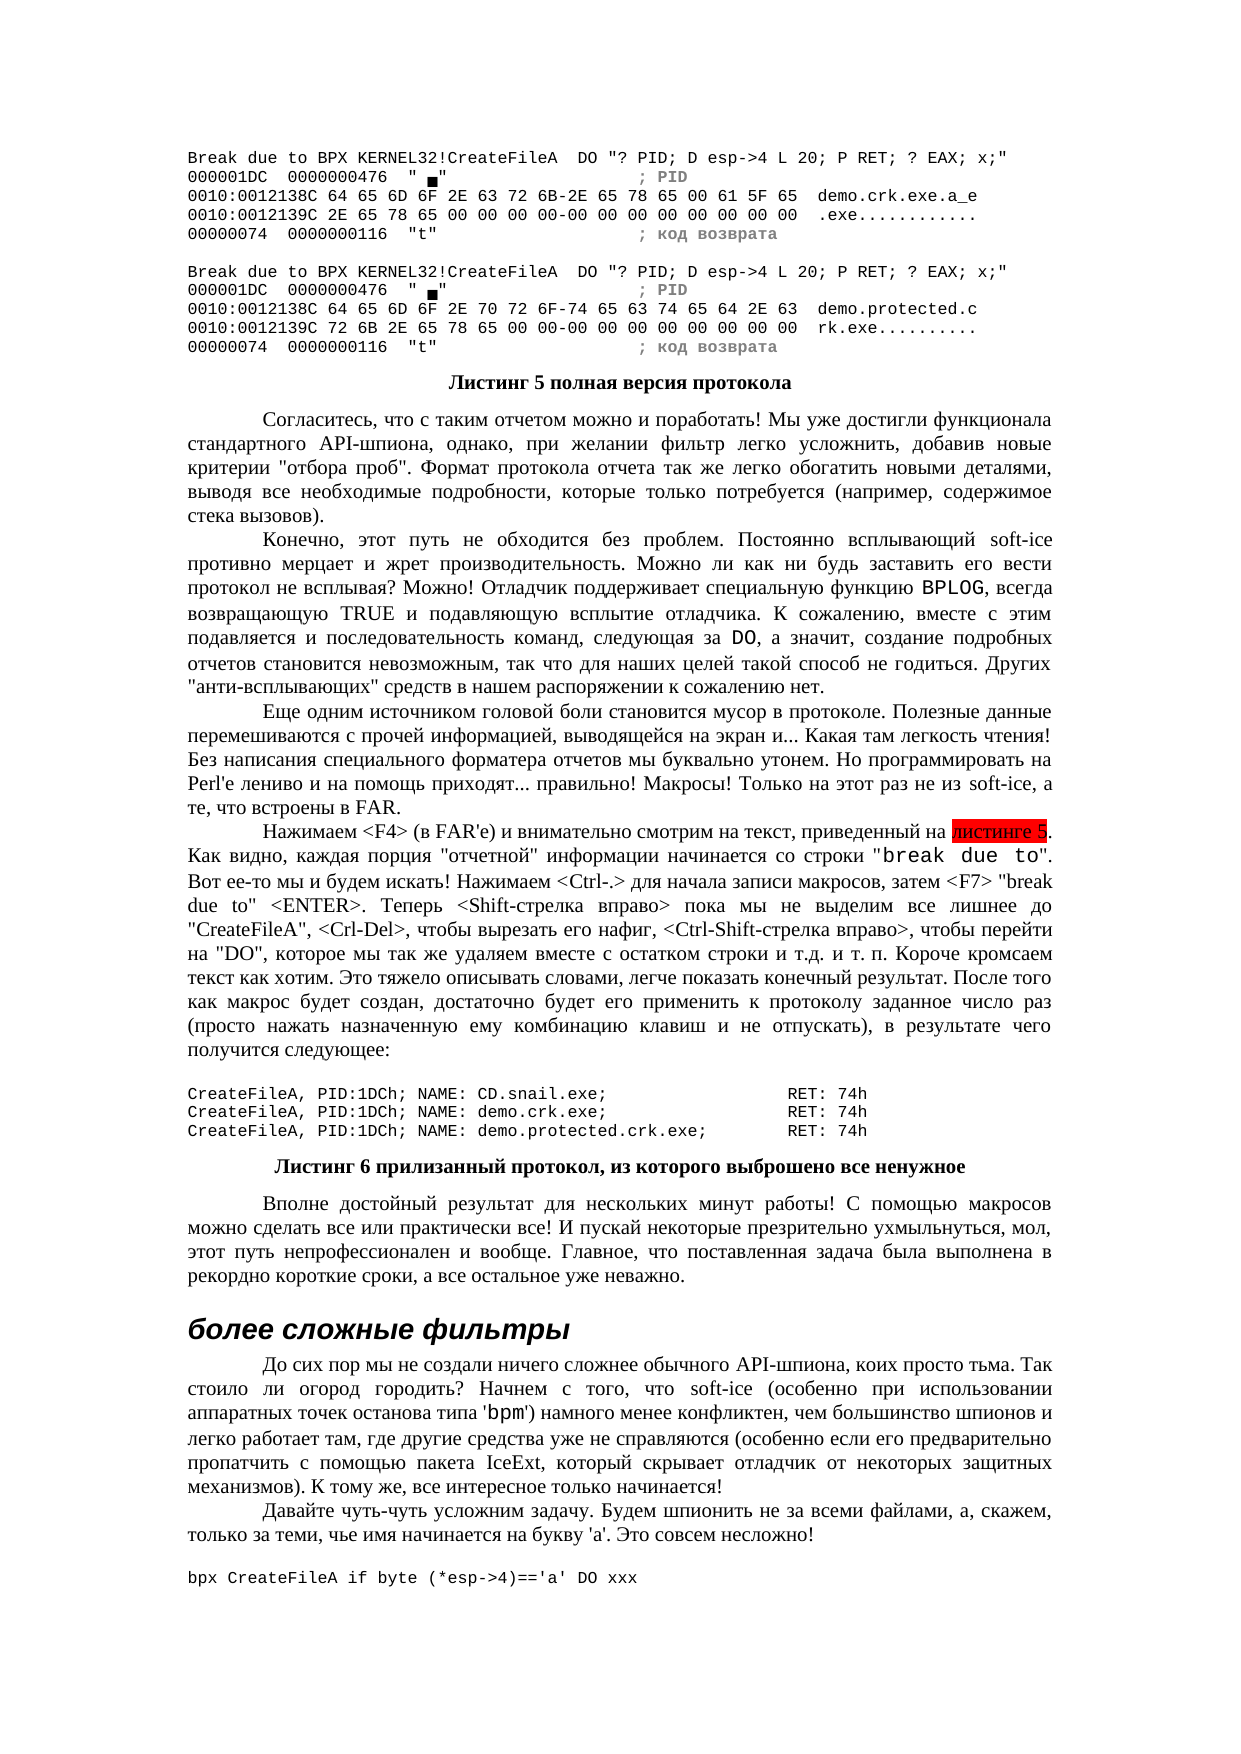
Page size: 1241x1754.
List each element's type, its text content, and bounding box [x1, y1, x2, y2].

text До сих пор мы не создали ничего сложнее обычного API-шпиона, коих просто тьма. Так стоило ли огород городить? Начнем с того, что soft-ice (особенно при использовании аппаратных точек останова типа 'bpm') намного менее конфликтен, чем большинство шпионов и легко работает там, где другие средства уже не справляются (особенно если его предварительно пропатчить с помощью пакета IceExt, который скрывает отладчик от некоторых защитных механизмов). К тому же, все интересное только начинается! [187, 1352, 1053, 1498]
text 0010:0012138C 64 65 6D 6F 2E 70 72 6F-74 65 63 74 65 64 2E 63 demo.protected.c [187, 301, 1053, 320]
text Вполне достойный результат для нескольких минут работы! С помощью макросов можно сделать все или практически все! И пускай некоторые презрительно ухмыльнуться, мол, этот путь непрофессионален и вообще. Главное, что поставленная задача была выполнена в рекордно короткие сроки, а все остальное уже неважно. [187, 1191, 1053, 1287]
text Давайте чуть-чуть усложним задачу. Будем шпионить не за всеми файлами, а, скажем, только за теми, чье имя начинается на букву 'a'. Это совсем несложно! [187, 1498, 1053, 1546]
text Согласитесь, что с таким отчетом можно и поработать! Мы уже достигли функционала стандартного API-шпиона, однако, при желании фильтр легко усложнить, добавив новые критерии "отбора проб". Формат протокола отчета так же легко обогатить новыми деталями, выводя все необходимые подробности, которые только потребуется (например, содержимое стека вызовов). [187, 406, 1053, 527]
text 00000074 0000000116 "t" ; код возврата [187, 225, 1053, 244]
text CreateFileA, PID:1DCh; NAME: demo.crk.exe; RET: 74h [187, 1104, 1053, 1123]
text 0010:0012139C 72 6B 2E 65 78 65 00 00-00 00 00 00 00 00 00 00 rk.exe.......... [187, 320, 1053, 338]
subtitle более сложные фильтры [187, 1312, 1053, 1346]
text 0010:0012139C 2E 65 78 65 00 00 00 00-00 00 00 00 00 00 00 00 .exe............ [187, 207, 1053, 225]
text 000001DC 0000000476 " ▄" ; PID [187, 169, 1053, 188]
text bpx CreateFileA if byte (*esp->4)=='a' DO xxx [187, 1570, 1053, 1589]
text CreateFileA, PID:1DCh; NAME: CD.snail.exe; RET: 74h [187, 1085, 1053, 1104]
text Конечно, этот путь не обходится без проблем. Постоянно всплывающий soft-ice противно мерцает и жрет производительность. Можно ли как ни будь заставить его вести протокол не всплывая? Можно! Отладчик поддерживает специальную функцию BPLOG, всегда возвращающую TRUE и подавляющую всплытие отладчика. К сожалению, вместе с этим подавляется и последовательность команд, следующая за DO, а значит, создание подробных отчетов становится невозможным, так что для наших целей такой способ не годиться. Других "анти-всплывающих" средств в нашем распоряжении к сожалению нет. [187, 527, 1053, 698]
text CreateFileA, PID:1DCh; NAME: demo.protected.crk.exe; RET: 74h [187, 1123, 1053, 1142]
text Еще одним источником головой боли становится мусор в протоколе. Полезные данные перемешиваются с прочей информацией, выводящейся на экран и... Какая там легкость чтения! Без написания специального форматера отчетов мы буквально утонем. Но программировать на Perl'е лениво и на помощь приходят... правильно! Макросы! Только на этот раз не из soft-ice, а те, что встроены в FAR. [187, 698, 1053, 819]
text 00000074 0000000116 "t" ; код возврата [187, 338, 1053, 357]
text Break due to BPX KERNEL32!CreateFileA DO "? PID; D esp->4 L 20; P RET; ? EAX; x;" [187, 150, 1053, 169]
text 0010:0012138C 64 65 6D 6F 2E 63 72 6B-2E 65 78 65 00 61 5F 65 demo.crk.exe.a_e [187, 188, 1053, 207]
text Нажимаем <F4> (в FAR'e) и внимательно смотрим на текст, приведенный на листинге 5. Как видно, каждая порция "отчетной" информации начинается со строки "break due to". Вот ее-то мы и будем искать! Нажимаем <Ctrl-.> для начала записи макросов, затем <F7> "break due to" <ENTER>. Теперь <Shift-стрелка вправо> пока мы не выделим все лишнее до "CreateFileA", <Crl-Del>, чтобы вырезать его нафиг, <Ctrl-Shift-стрелка вправо>, чтобы перейти на "DO", которое мы так же удаляем вместе с остатком строки и т.д. и т. п. Короче кромсаем текст как хотим. Это тяжело описывать словами, легче показать конечный результат. После того как макрос будет создан, достаточно будет его применить к протоколу заданное число раз (просто нажать назначенную ему комбинацию клавиш и не отпускать), в результате чего получится следующее: [187, 819, 1053, 1061]
text Листинг 5 полная версия протокола [187, 370, 1053, 394]
text Листинг 6 прилизанный протокол, из которого выброшено все ненужное [187, 1154, 1053, 1178]
text Break due to BPX KERNEL32!CreateFileA DO "? PID; D esp->4 L 20; P RET; ? EAX; x;" 000001DC 0000000476 " ▄" ; PID [187, 263, 1053, 301]
